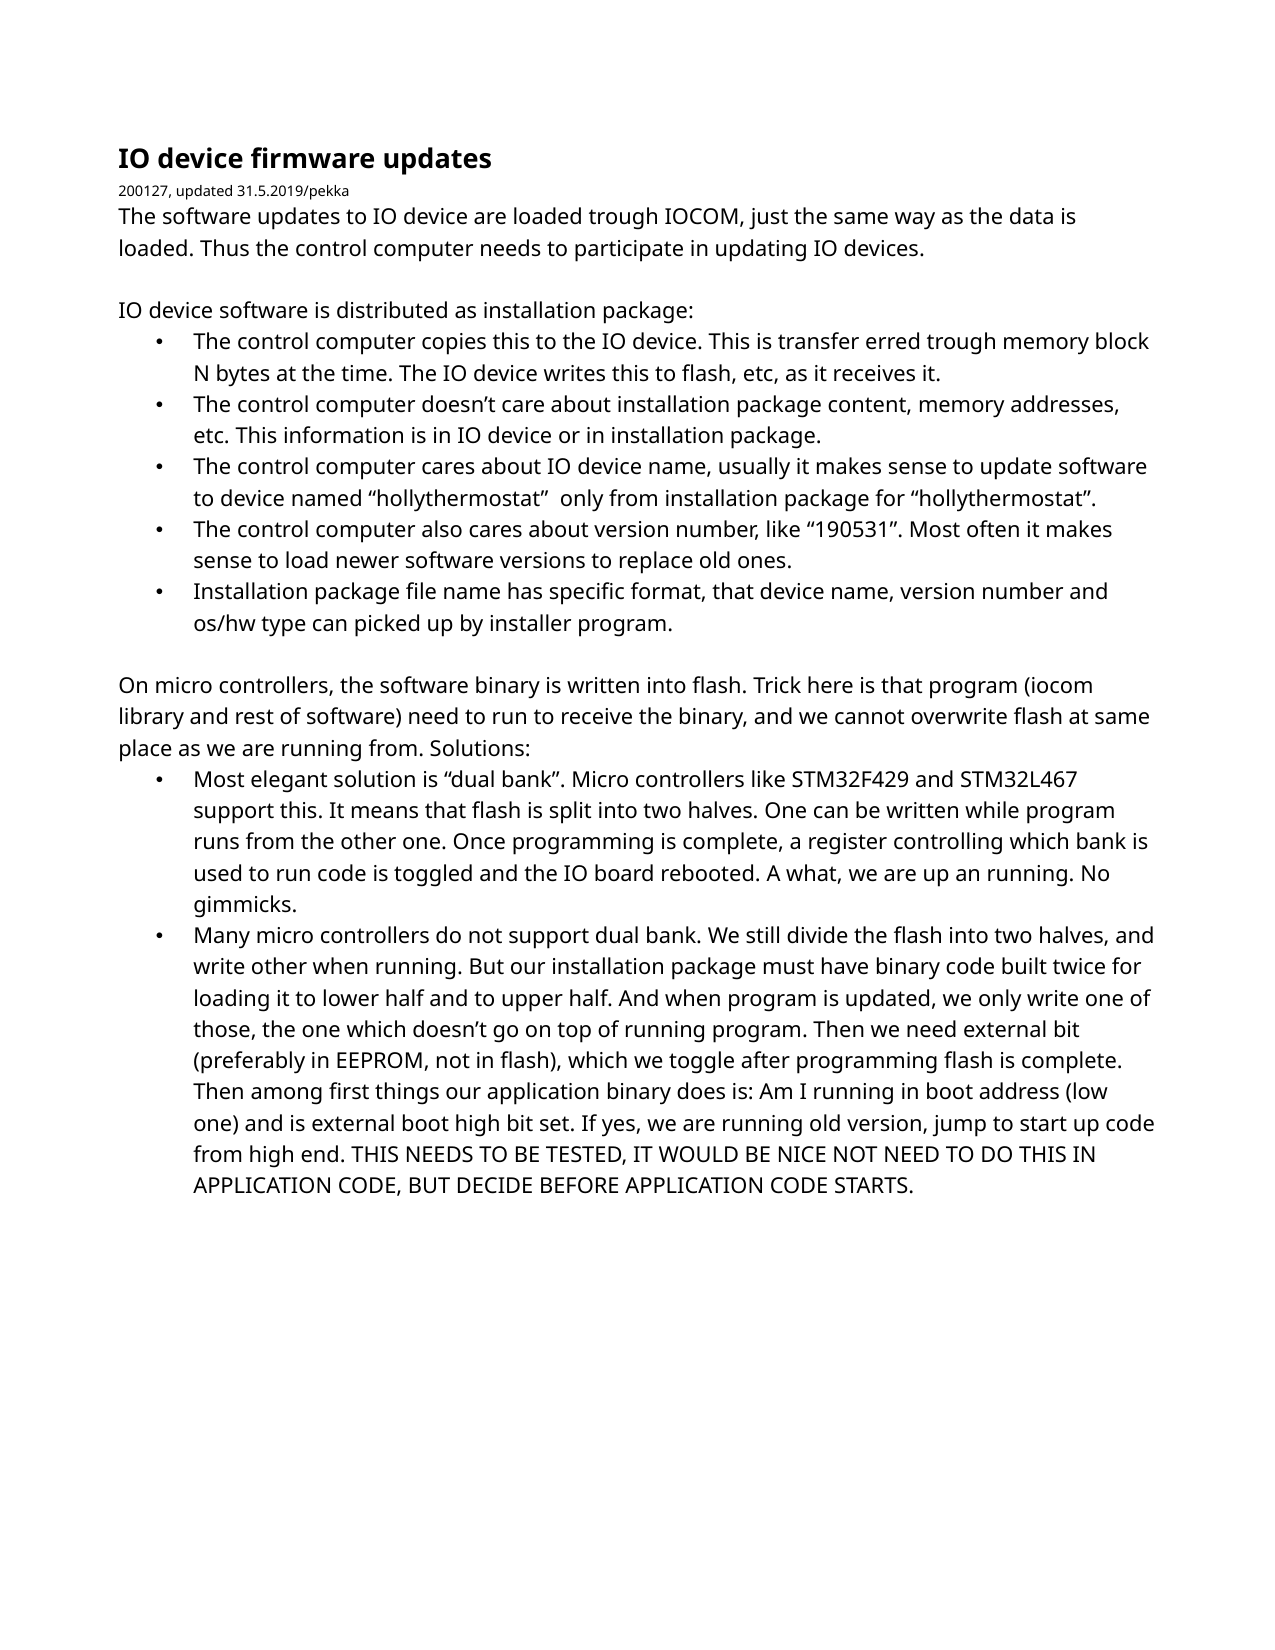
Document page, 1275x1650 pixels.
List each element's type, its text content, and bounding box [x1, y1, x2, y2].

text IO device software is distributed as installation package: [118, 295, 1157, 325]
list The control computer cares about IO device name, usually it makes sense to update software to device named “hollythermostat” only from installation package for “hollythermostat”. [156, 451, 1157, 512]
list The control computer also cares about version number, like “190531”. Most often it makes sense to load newer software versions to replace old ones. [156, 514, 1157, 575]
subtitle IO device firmware updates [118, 139, 1157, 176]
list The control computer doesn’t care about installation package content, memory addresses, etc. This information is in IO device or in installation package. [156, 389, 1157, 450]
list Most elegant solution is “dual bank”. Micro controllers like STM32F429 and STM32L467 support this. It means that flash is split into two halves. One can be written while program runs from the other one. Once programming is complete, a register controlling which bank is used to run code is toggled and the IO board rebooted. A what, we are up an running. No gimmicks. [156, 764, 1157, 919]
text 200127, updated 31.5.2019/pekka [118, 181, 1157, 200]
list Many micro controllers do not support dual bank. We still divide the flash into two halves, and write other when running. But our installation package must have binary code built twice for loading it to lower half and to upper half. And when program is updated, we only write one of those, the one which doesn’t go on top of running program. Then we need external bit (preferably in EEPROM, not in flash), which we toggle after programming flash is complete. Then among first things our application binary does is: Am I running in boot address (low one) and is external boot high bit set. If yes, we are running old version, jump to start up code from high end. THIS NEEDS TO BE TESTED, IT WOULD BE NICE NOT NEED TO DO THIS IN APPLICATION CODE, BUT DECIDE BEFORE APPLICATION CODE STARTS. [156, 920, 1157, 1200]
list Installation package file name has specific format, that device name, version number and os/hw type can picked up by installer program. [156, 576, 1157, 637]
text The software updates to IO device are loaded trough IOCOM, just the same way as the data is loaded. Thus the control computer needs to participate in updating IO devices. [118, 201, 1157, 262]
text On micro controllers, the software binary is written into flash. Trick here is that program (iocom library and rest of software) need to run to receive the binary, and we cannot overwrite flash at same place as we are running from. Solutions: [118, 670, 1157, 762]
list The control computer copies this to the IO device. This is transfer erred trough memory block N bytes at the time. The IO device writes this to flash, etc, as it receives it. [156, 326, 1157, 387]
